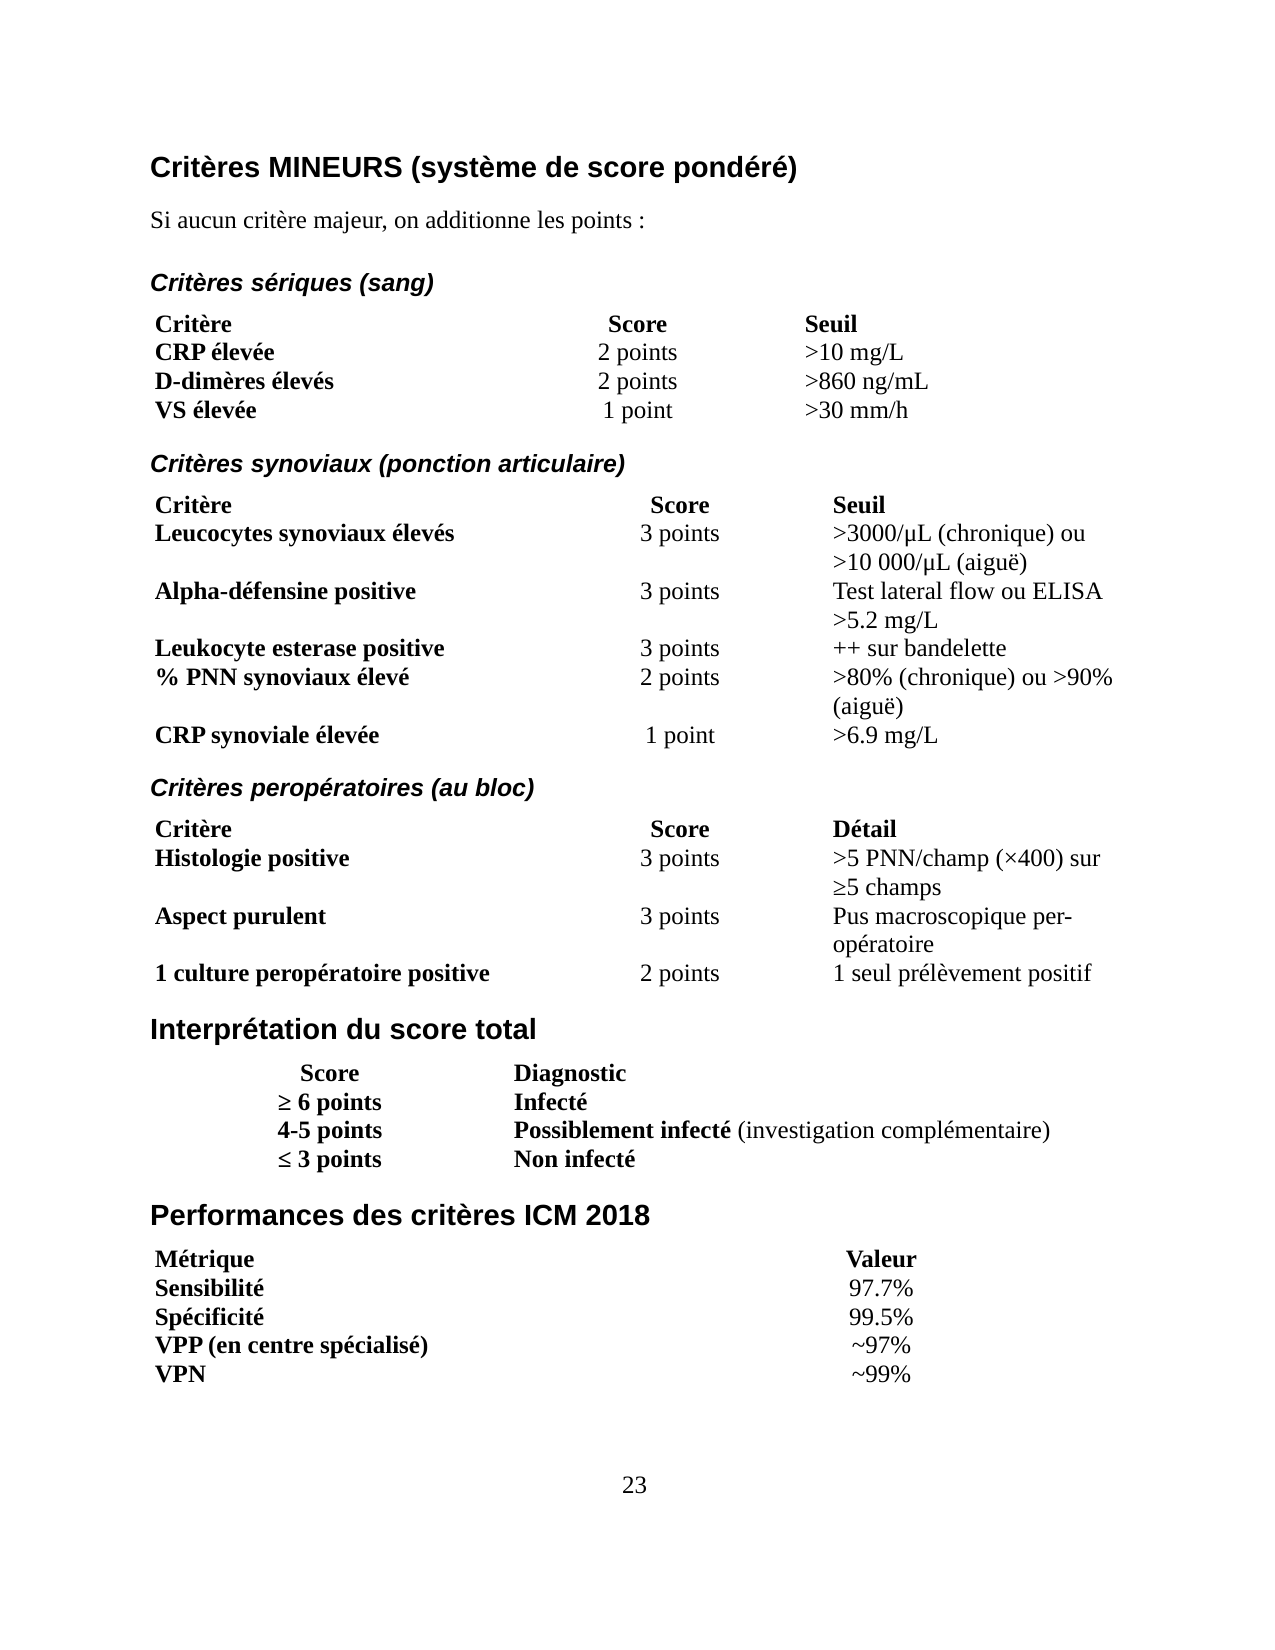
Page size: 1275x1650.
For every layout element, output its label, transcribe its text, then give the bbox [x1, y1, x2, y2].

table_cell VS élevée [150, 395, 475, 424]
table_header Détail [828, 815, 1125, 843]
table_header Score [150, 1058, 509, 1087]
table_cell 2 points [475, 366, 800, 395]
subtitle Critères peropératoires (au bloc) [150, 773, 1125, 802]
table_cell % PNN synoviaux élevé [150, 662, 531, 720]
table_header Critère [150, 309, 475, 337]
table_cell 99.5% [638, 1302, 1125, 1330]
table_cell Non infecté [509, 1144, 1125, 1173]
text Si aucun critère majeur, on additionne les points : [150, 205, 1125, 234]
table_cell ≤ 3 points [150, 1144, 509, 1173]
table_cell VPP (en centre spécialisé) [150, 1330, 637, 1359]
table_cell >3000/μL (chronique) ou >10 000/μL (aiguë) [828, 519, 1125, 576]
table_cell D-dimères élevés [150, 366, 475, 395]
table_cell Leucocytes synoviaux élevés [150, 519, 531, 576]
table_cell >80% (chronique) ou >90% (aiguë) [828, 662, 1125, 720]
table_header Métrique [150, 1244, 637, 1273]
subtitle Critères MINEURS (système de score pondéré) [150, 150, 1125, 183]
table_header Seuil [828, 490, 1125, 518]
table_cell 3 points [531, 843, 828, 901]
table_cell 1 point [531, 720, 828, 748]
table_cell ~99% [638, 1359, 1125, 1388]
subtitle Critères sériques (sang) [150, 268, 1125, 296]
table_header Valeur [638, 1244, 1125, 1273]
table_cell Spécificité [150, 1302, 637, 1330]
table_cell 97.7% [638, 1273, 1125, 1302]
table_cell Aspect purulent [150, 901, 531, 958]
subtitle Interprétation du score total [150, 1012, 1125, 1046]
table_cell Histologie positive [150, 843, 531, 901]
table_cell Infecté [509, 1087, 1125, 1116]
table_cell 4-5 points [150, 1116, 509, 1144]
table_cell VPN [150, 1359, 637, 1388]
subtitle Critères synoviaux (ponction articulaire) [150, 449, 1125, 477]
table_cell 1 culture peropératoire positive [150, 958, 531, 987]
table_cell Test lateral flow ou ELISA >5.2 mg/L [828, 576, 1125, 633]
table_cell CRP élevée [150, 338, 475, 366]
table_header Critère [150, 490, 531, 518]
table_cell CRP synoviale élevée [150, 720, 531, 748]
table_cell ≥ 6 points [150, 1087, 509, 1116]
table_cell 3 points [531, 519, 828, 576]
table_cell ~97% [638, 1330, 1125, 1359]
table_header Score [475, 309, 800, 337]
table_cell 3 points [531, 576, 828, 633]
table_cell Leukocyte esterase positive [150, 634, 531, 662]
table_header Score [531, 490, 828, 518]
table_cell 2 points [475, 338, 800, 366]
table_cell >6.9 mg/L [828, 720, 1125, 748]
table_cell ++ sur bandelette [828, 634, 1125, 662]
table_cell Possiblement infecté (investigation complémentaire) [509, 1116, 1125, 1144]
table_cell >860 ng/mL [800, 366, 1125, 395]
table_cell 2 points [531, 958, 828, 987]
table_cell 3 points [531, 634, 828, 662]
table_header Seuil [800, 309, 1125, 337]
table_header Score [531, 815, 828, 843]
table_cell 3 points [531, 901, 828, 958]
table_header Diagnostic [509, 1058, 1125, 1087]
table_cell Alpha-défensine positive [150, 576, 531, 633]
table_cell Pus macroscopique per-opératoire [828, 901, 1125, 958]
subtitle Performances des critères ICM 2018 [150, 1198, 1125, 1232]
table_cell >30 mm/h [800, 395, 1125, 424]
table_cell 2 points [531, 662, 828, 720]
table_cell >10 mg/L [800, 338, 1125, 366]
table_cell 1 point [475, 395, 800, 424]
table_header Critère [150, 815, 531, 843]
table_cell >5 PNN/champ (×400) sur ≥5 champs [828, 843, 1125, 901]
table_cell 1 seul prélèvement positif [828, 958, 1125, 987]
table_cell Sensibilité [150, 1273, 637, 1302]
